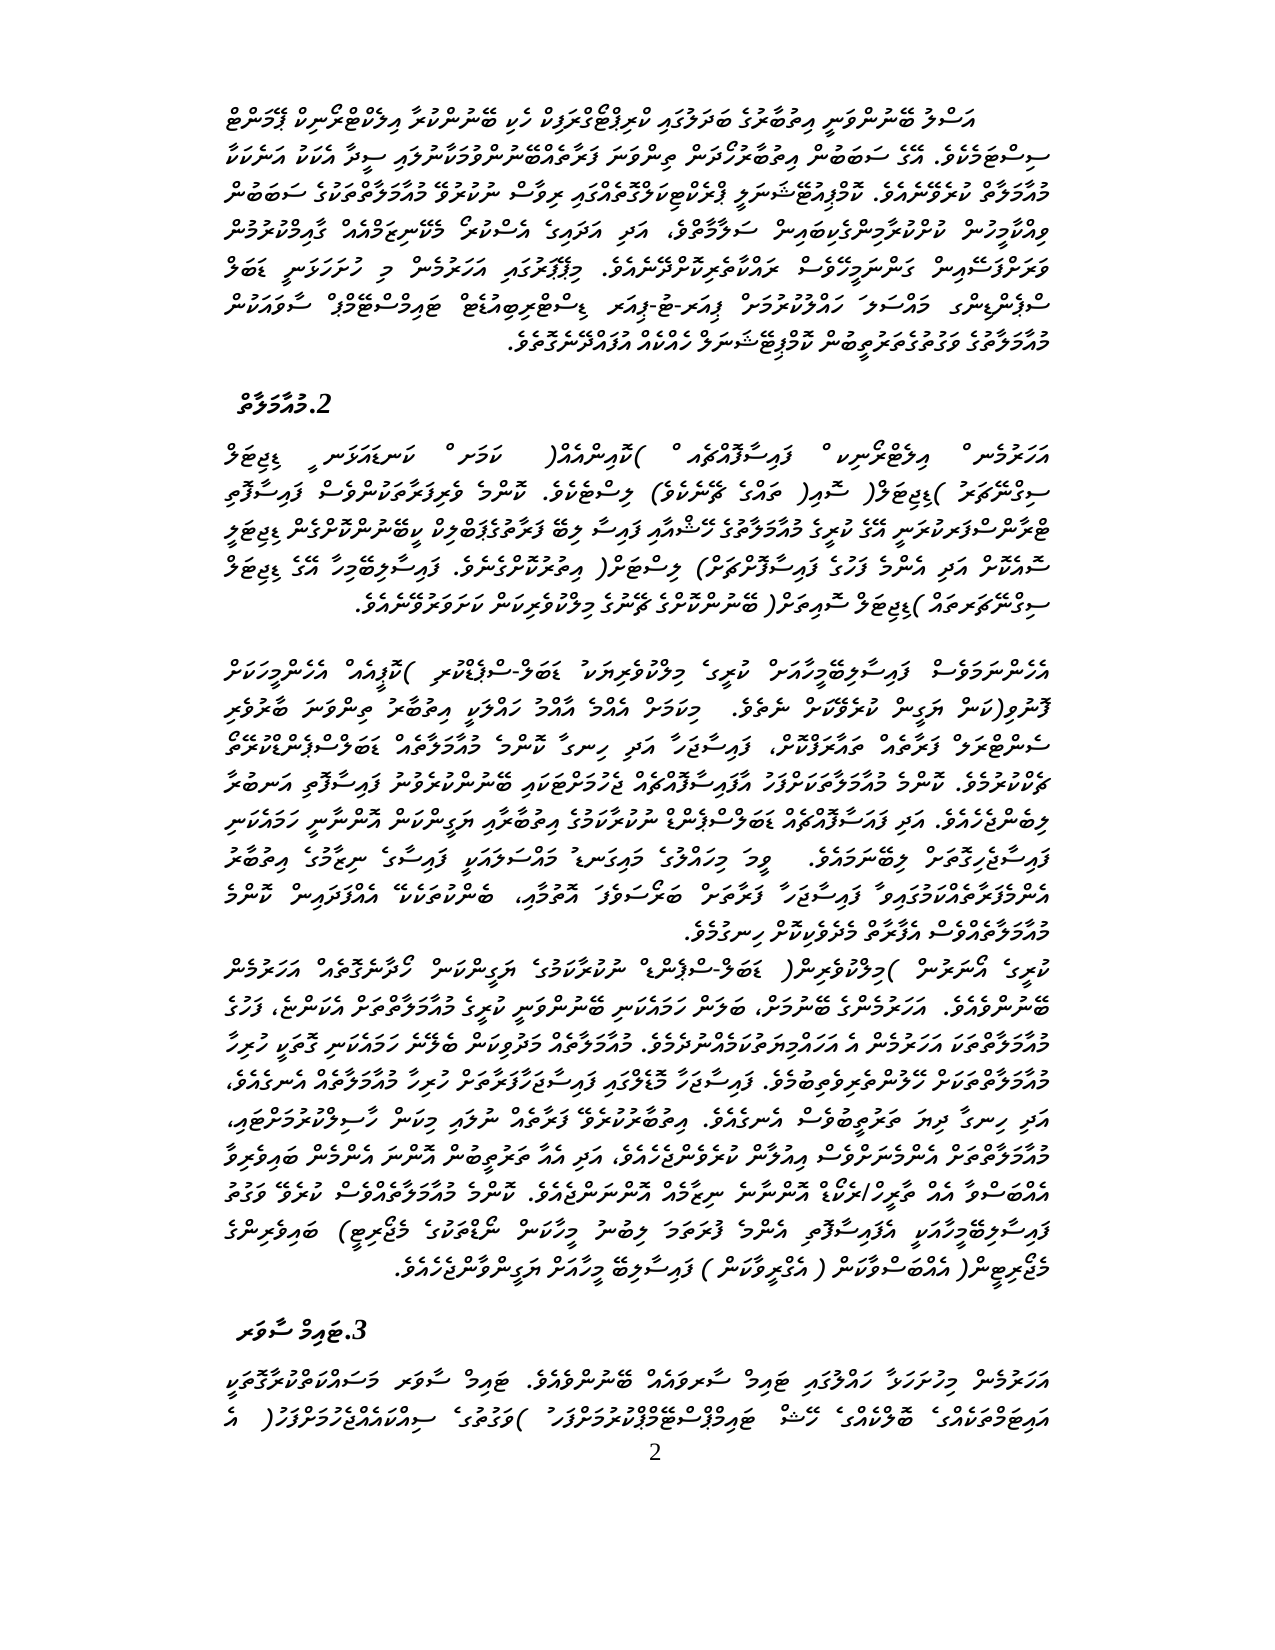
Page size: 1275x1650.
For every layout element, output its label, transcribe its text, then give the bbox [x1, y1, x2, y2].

text އެހެންނަމަވެސް ފައިސާލިބޭމީހާއަށް ކުރީގެ މިލްކުވެރިޔަކު ޑަބަލް-ސްޕެޑްކުރި )ކޮޕީއެއް އެހެންމީހަކަށް ފޮނުވި(ކަން ޔަގީން ކުރެވޭކަށް ނެތެވެ. މިކަމަށް އެއްމެ އާއްމު ހައްލަކީ އިތުބާރު ތިންވަނަ ބާރުވެރި ސެންޓްރަލް ފަރާތެއް ތައާރަފްކޮށް، ފައިސާޖަހާ އަދި ހިނގާ ކޮންމެ މުއާމަލާތެއް ޑަބަލްސްޕެންޑްކުރޭތޯ ޗެކްކުރުމެވެ. ކޮންމެ މުއާމަލާތަކަށްފަހު އާފައިސާފޮއްޗެއް ޖެހުމަށްޓަކައި ބޭނުންކުރެވުނު ފައިސާފޮތި އަނބުރާ ލިބެންޖެހެއެވެ. އަދި ފައަސާފޮއްޗެއް ޑަބަލްސްޕެންޑް ނުކުރާކަމުގެ އިތުބާރާއި ޔަގީންކަން އޮންނާނީ ހަމައެކަނި ފައިސާޖެހިގޮތަށް ލިބޭނަމައެވެ. ވީމަ މިހައްލުގެ މައިގަނޑު މައްސަލައަކީ ފައިސާގެ ނިޒާމުގެ އިތުބާރު އެންމެފަރާތެއްކަމުގައިވާ ފައިސާޖަހާ ފަރާތަށް ބަރޯސަވެފަ އޮތުމާއި، ބެންކުތަކެކޭ އެއްފަދައިން ކޮންމެ މުއާމަލާތެއްވެސް އެފާރާތް މެދެވެކިކޮށް ހިނގުމެވެ. [225, 653, 1050, 951]
subtitle ޓައިމް ސާވަރ [237, 1312, 1052, 1349]
text ކުރީގެ އޯނަރުން )މިލްކުވެރިން( ޑަބަލް-ސްޕެންޑް ނުކުރާކަމުގެ ޔަގީންކަން ހޯދާނެގޮތެއް އަހަރުމެން ބޭނުންވެއެވެ. އަހަރުމެންގެ ބޭނުމަށް، ބަލަން ހަމައެކަނި ބޭނުންވަނީ ކުރީގެ މުއާމަލާތްތަށް އެކަންޏެ، ފަހުގެ މުއާމަލާތްތަކަ އަހަރުމެން އެ އަހައްމިޔަތުކަމެއްނުދެމެވެ. މުއާމަލާތެއް މަދުވިކަން ބެލޭނެ ހަމައެކަނި ގޮތަކީ ހުރިހާ މުއާމަލާތްތަކަށް ހޭލުންތެރިވެތިބުމެވެ. ފައިސާޖަހާ މޮޑެލްގައި ފައިސާޖަހާފަރާތަށް ހުރިހާ މުއާމަލާތެއް އެނގެއެވެ، އަދި ހިނގާ ދިޔަ ތަރުތީބުވެސް އެނގެއެވެ. އިތުބާރުކުރެވޭ ފަރާތެއް ނުލައި މިކަން ހާސިލްކުރުމަށްޓައި، މުއާމަލާތްތަށް އެންމެނަށްވެސް އިއުލާން ކުރެވެންޖެހެއެވެ، އަދި އެއާ ތަރުތީބުން އޮންނަ އެންމެން ބައިވެރިވާ އެއްބަސްވާ އެއް ތާރީހް/ރެކޯޑް އޮންނާނެ ނިޒާމެއް އޮންނަންޖެއެވެ. ކޮންމެ މުއާމަލާތެއްވެސް ކުރެވޭ ވަގުތު ފައިސާލިބޭމީހާއަކީ އެފައިސާފޮތި އެންމެ ފުރަތަމަ ލިބުނު މީހާކަން ނޯޑްތަކުގެ މެޖޯރިޓީ) ބައިވެރިންގެ މެޖޯރިޓީން( އެއްބަސްވާކަން ( އެގްރީވާކަން ) ފައިސާލިބޭ މީހާއަށް ޔަގީންވާންޖެހެއެވެ. [225, 951, 1050, 1287]
text އަހަރުމެން މިހުށަހަޅާ ހައްލުގައި ޓައިމް ސާރވައެއް ބޭނުންވެއެވެ. ޓައިމް ސާވަރ މަސައްކަތްކުރާގޮތަކީ އައިޓަމްތަކެއްގެ ބޮލްކެއްގެ ހޭޝް ޓައިމްޕްސްޓޭމްޕްކުރުމަށްފަހު )ވަގުތުގެ ސިއްކައެއްޖެހުމަށްފަހު( އެ [225, 1362, 1050, 1437]
text އަސްލު ބޭނުންވަނީ އިތުބާރުގެ ބަދަލުގައި ކްރިޕްޓޯގްރަފިކް ހެކި ބޭނުންކުރާ އިލެކްޓްރޯނިކް ޕޭމަންޓް ސިސްޓަމެކެވެ. އޭގެ ސަބަބުން އިތުބާރުހޯދަން ތިންވަނަ ފަރާތެއްބޭނުންވުމަކާނުލައި ސީދާ އެކަކު އަނެކަކާ މުއާމަލާތް ކުރެވޭނެއެވެ. ކޮމްޕިއުޓޭޝަނަލީ ޕްރެކްޓިކަލްގޮތެއްގައި ރިވާސް ނުކުރުވޭ މުއާމަލާތްތަކުގެ ސަބަބުން ވިއްކާމީހުން ކުށްކުރާމިންގެކިބައިން ސަލާމާތްވެ، އަދި އަދައިގެ އެސްކުރޯ މެކޭނިޒަމްއެއް ގާއިމްކުރުމުން ވަރަށްފަސޭއިން ގަންނަމީހޭވެސް ރައްކާތެރިކޮށްދޭނެއެވެ. މިޕޭޕަރުގައި އަހަރުމެން މި ހުށަހަޅަނީ ޑަބަލް ސްޕެންޑިންގ މައްސަލަ ހައްލުކުރުމަށް ޕިއަރ-ޓު-ޕިއަރ ޑިސްޓްރިބިއުޑެޓް ޓައިމްސްޓޭމްޕް ސާވައަކުން މުއާމަލާތުގެ ވަގުތުގެތަރުތީބުން ކޮމްޕިޓޭޝަނަލް ހެއްކެއް އުފައްދޭނެގޮތެވެ. [225, 100, 1050, 361]
subtitle މުއާމަލާތް [237, 386, 1052, 424]
text އަހަރުމެން އިލެޓްރޯނިކް ފައިސާފޮއްޗެއް )ކޮއިންއެއް( ކަމަށް ކަނޑައަޅަނީ ޑިޖިޓަލް ސިގްނޭޗަރު )ޑިޖިޓަލް( ސޮއި( ތައްގެ ޗޭނެކެވެ) ލިސްޓެކެވެ. ކޮންމެ ވެރިފަރާތަކުންވެސް ފައިސާފޮތި ޓްރާންސްފަރކުރަނީ އޭގެ ކުރީގެ މުއާމަލާތުގެ ހޭޝްއާއި ފައިސާ ލިބޭ ފަރާތުގެޕަބްލިކް ކީބޭނުންކޮށްގެން ޑިޖިޓަލީ ސޮއެކޮށް އަދި އެންމެ ފަހުގެ ފައިސާފޮށްޗަށް) ލިސްޓަށް( އިތުރުކޮށްގެނެވެ. ފައިސާލިބޭމިހާ އޭގެ ޑިޖިޓަލް ސިގްނޭޗަރތައް )ޑިޖިޓަލް ސޮއިތަށް( ބޭނުންކޮށްގެ ޗޭނުގެ މިލްކުވެރިކަން ކަށަވަރުވޭނެއެވެ. [225, 437, 1050, 623]
